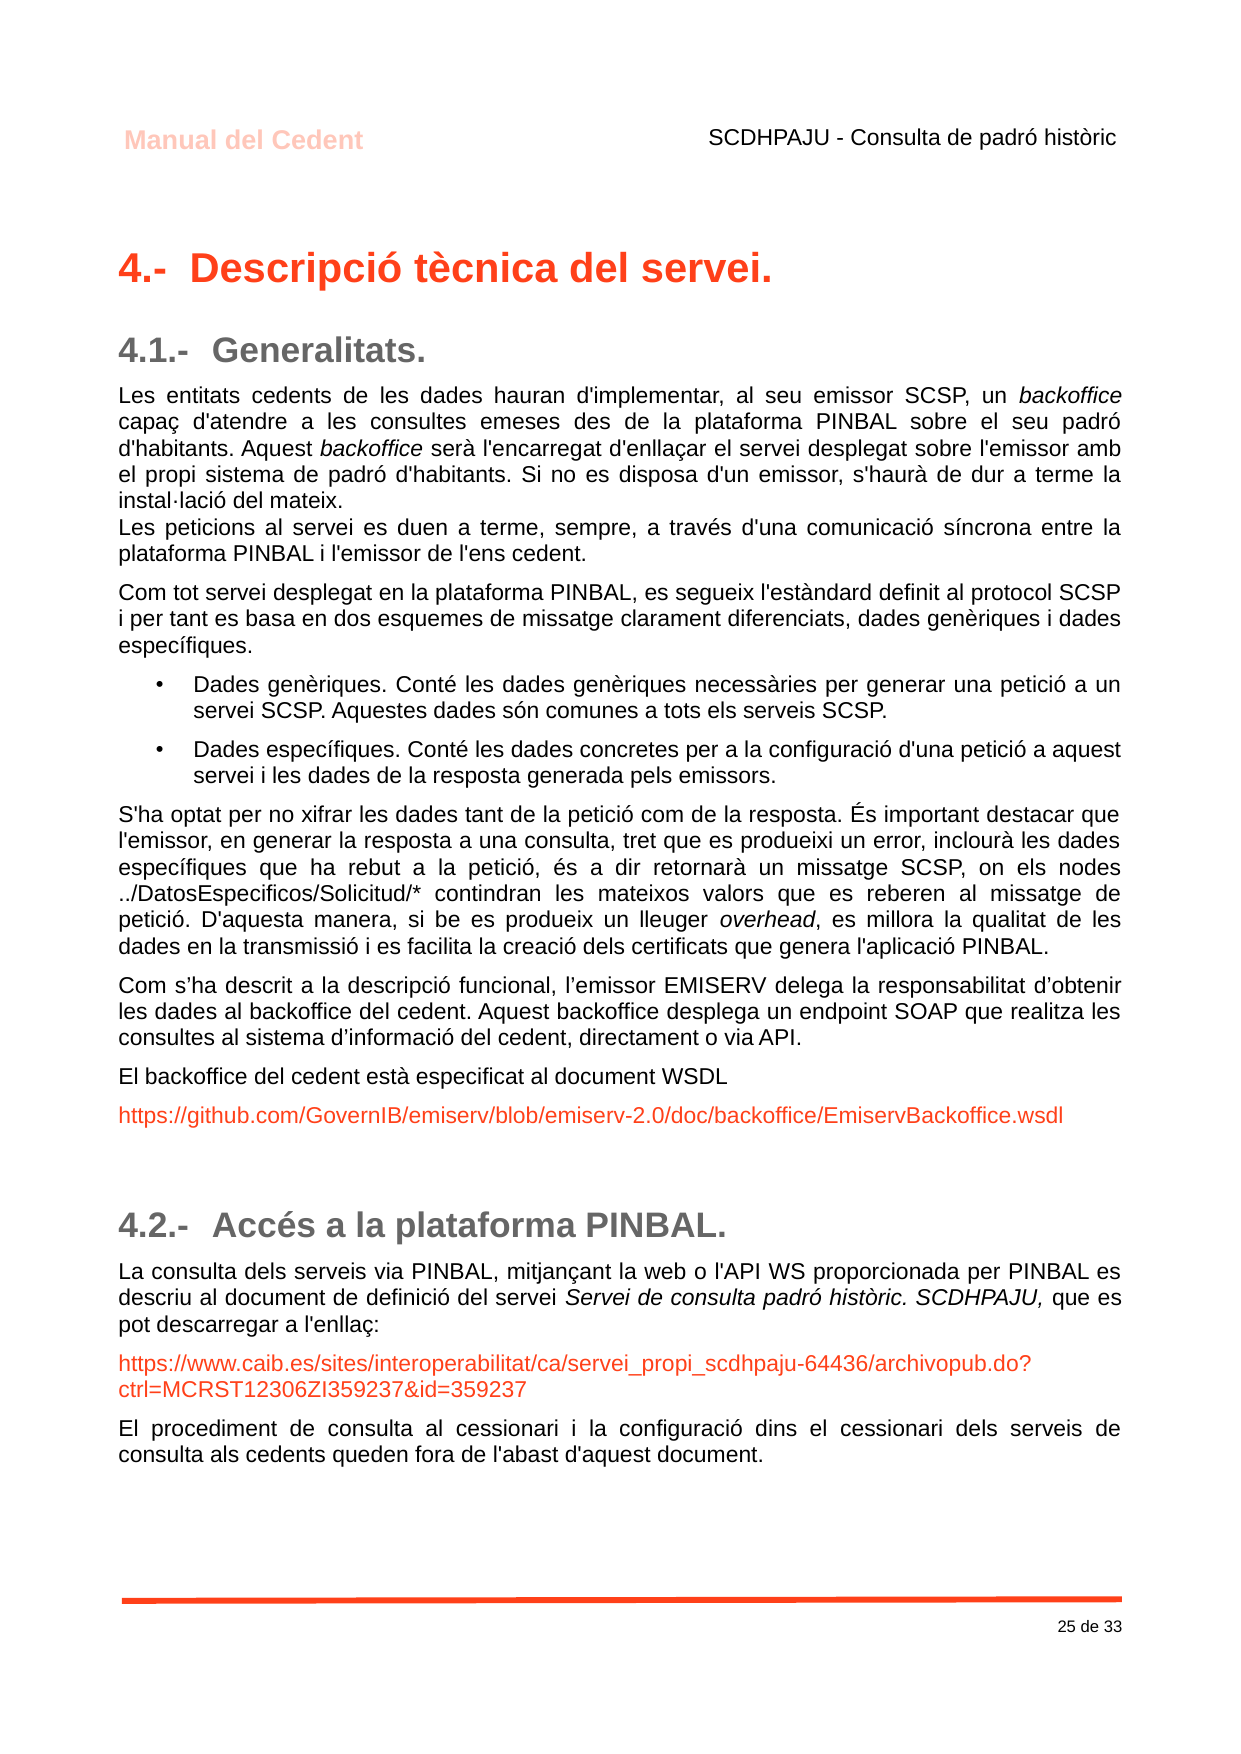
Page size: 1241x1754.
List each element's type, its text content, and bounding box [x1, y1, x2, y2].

text El procediment de consulta al cessionari i la configuració dins el cessionari dels serveis de consulta als cedents queden fora de l'abast d'aquest document. [118, 1415, 1122, 1467]
text El backoffice del cedent està especificat al document WSDL [118, 1063, 1122, 1089]
subtitle Accés a la plataforma PINBAL. [118, 1205, 1122, 1245]
text S'ha optat per no xifrar les dades tant de la petició com de la resposta. És important destacar que l'emissor, en generar la resposta a una consulta, tret que es produeixi un error, inclourà les dades específiques que ha rebut a la petició, és a dir retornarà un missatge SCSP, on els nodes ../DatosEspecificos/Solicitud/* contindran les mateixos valors que es reberen al missatge de petició. D'aquesta manera, si be es produeix un lleuger overhead, es millora la qualitat de les dades en la transmissió i es facilita la creació dels certificats que genera l'aplicació PINBAL. [118, 801, 1122, 959]
list Dades genèriques. Conté les dades genèriques necessàries per generar una petició a un servei SCSP. Aquestes dades són comunes a tots els serveis SCSP. [156, 671, 1122, 723]
text Les peticions al servei es duen a terme, sempre, a través d'una comunicació síncrona entre la plataforma PINBAL i l'emissor de l'ens cedent. [118, 514, 1122, 566]
text Les entitats cedents de les dades hauran d'implementar, al seu emissor SCSP, un backoffice capaç d'atendre a les consultes emeses des de la plataforma PINBAL sobre el seu padró d'habitants. Aquest backoffice serà l'encarregat d'enllaçar el servei desplegat sobre l'emissor amb el propi sistema de padró d'habitants. Si no es disposa d'un emissor, s'haurà de dur a terme la instal·lació del mateix. [118, 382, 1122, 514]
subtitle Descripció tècnica del servei. [118, 243, 1122, 291]
subtitle Generalitats. [118, 329, 1122, 369]
text La consulta dels serveis via PINBAL, mitjançant la web o l'API WS proporcionada per PINBAL es descriu al document de definició del servei Servei de consulta padró històric. SCDHPAJU, que es pot descarregar a l'enllaç: [118, 1258, 1122, 1337]
text https://www.caib.es/sites/interoperabilitat/ca/servei_propi_scdhpaju-64436/archivopub.do?ctrl=MCRST12306ZI359237&id=359237 [118, 1349, 1122, 1402]
text Com s’ha descrit a la descripció funcional, l’emissor EMISERV delega la responsabilitat d’obtenir les dades al backoffice del cedent. Aquest backoffice desplega un endpoint SOAP que realitza les consultes al sistema d’informació del cedent, directament o via API. [118, 972, 1122, 1051]
text https://github.com/GovernIB/emiserv/blob/emiserv-2.0/doc/backoffice/EmiservBackoffice.wsdl [118, 1102, 1122, 1128]
list Dades específiques. Conté les dades concretes per a la configuració d'una petició a aquest servei i les dades de la resposta generada pels emissors. [156, 736, 1122, 788]
text Com tot servei desplegat en la plataforma PINBAL, es segueix l'estàndard definit al protocol SCSP i per tant es basa en dos esquemes de missatge clarament diferenciats, dades genèriques i dades específiques. [118, 579, 1122, 658]
